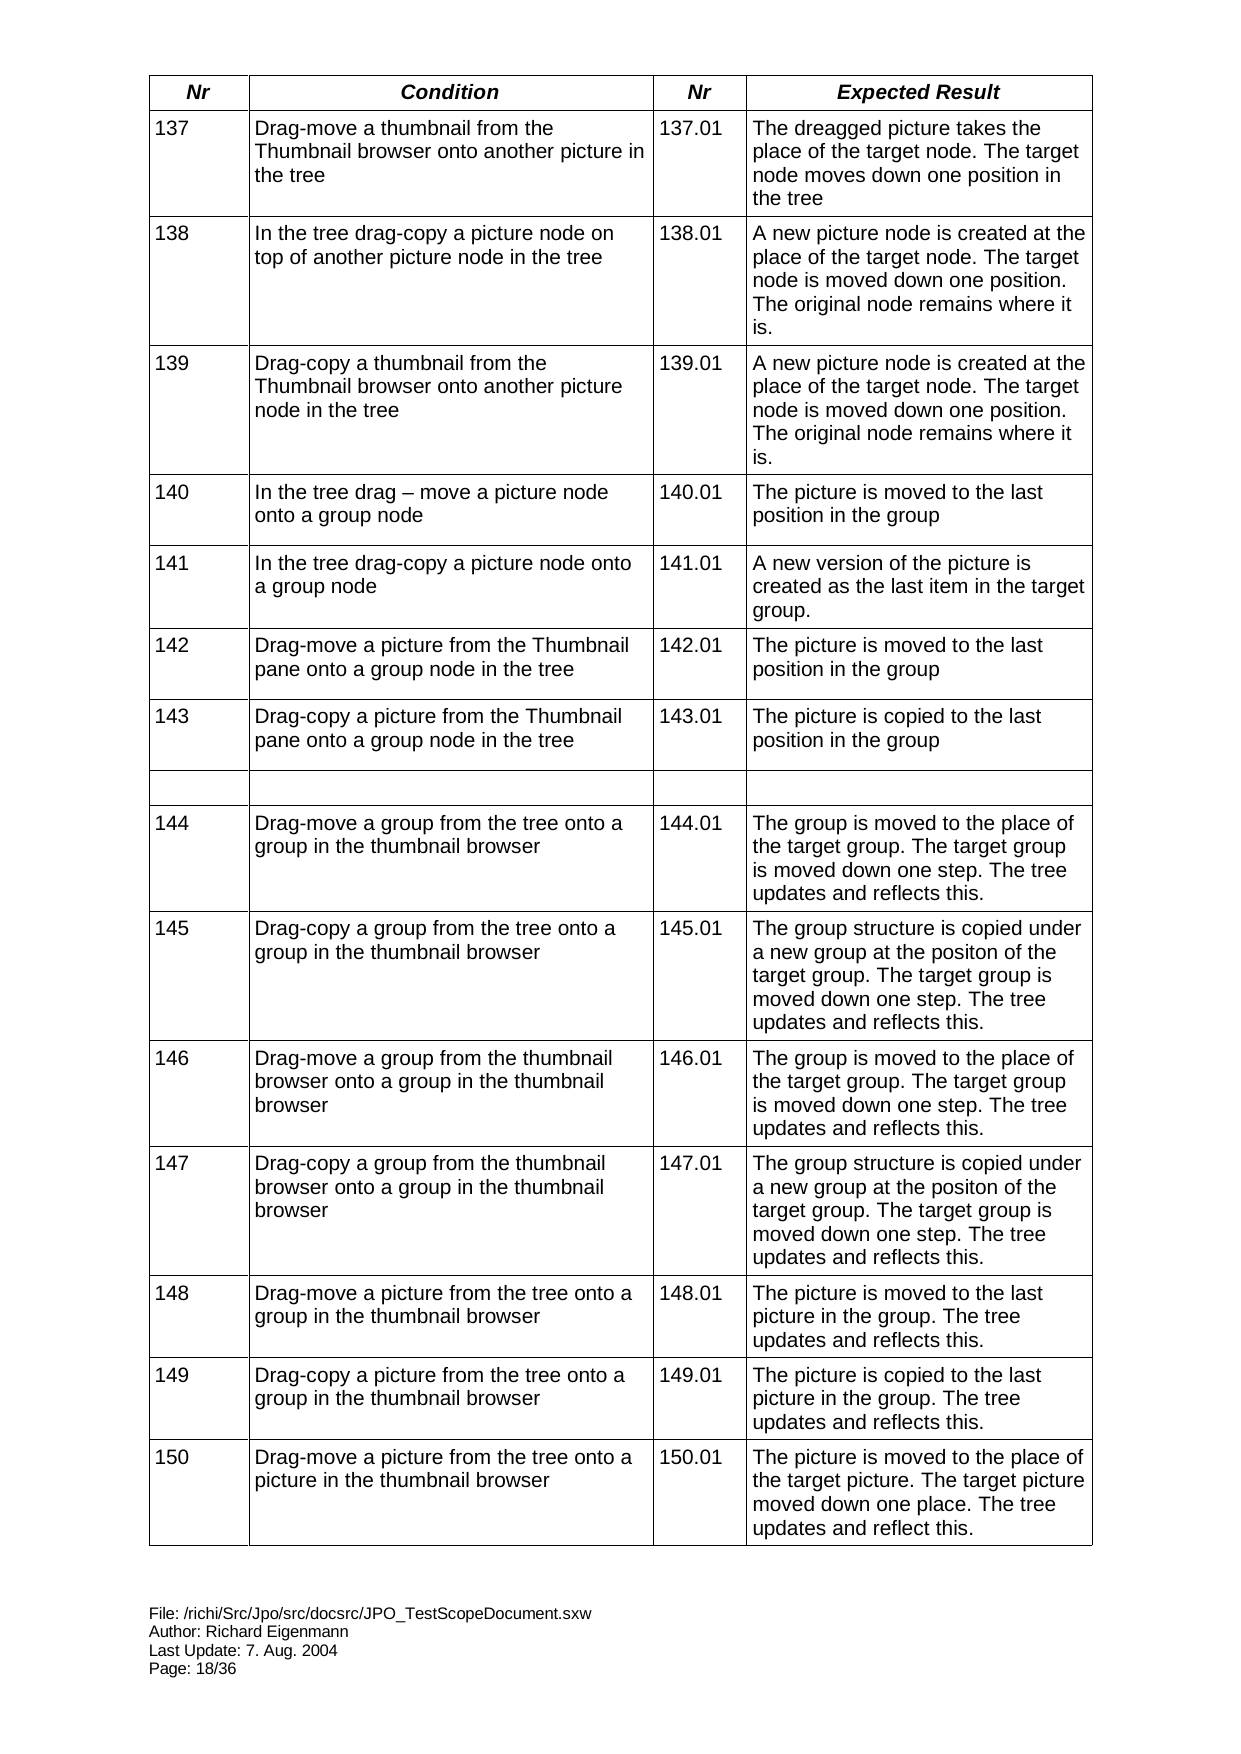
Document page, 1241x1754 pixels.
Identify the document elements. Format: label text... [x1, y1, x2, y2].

table_cell 138 [150, 217, 248, 345]
table_cell Drag-move a picture from the tree onto a group in the thumbnail browser [250, 1276, 653, 1357]
table_cell 143 [150, 700, 248, 770]
table_header Nr [150, 76, 248, 110]
table_cell Drag-move a picture from the Thumbnail pane onto a group node in the tree [250, 629, 653, 699]
table_cell In the tree drag-copy a picture node onto a group node [250, 546, 653, 628]
table_cell 146 [150, 1041, 248, 1146]
table_cell The dreagged picture takes the place of the target node. The target node moves down one position in the tree [747, 111, 1092, 216]
table_cell 140 [150, 475, 248, 545]
table_cell Drag-move a picture from the tree onto a picture in the thumbnail browser [250, 1440, 653, 1545]
table_cell The picture is moved to the last position in the group [747, 475, 1092, 545]
table_cell 141 [150, 546, 248, 628]
table_cell 143.01 [654, 700, 746, 770]
table_cell 150 [150, 1440, 248, 1545]
table_header Nr [654, 76, 746, 110]
table_cell 138.01 [654, 217, 746, 345]
table_cell Drag-copy a group from the thumbnail browser onto a group in the thumbnail browser [250, 1147, 653, 1275]
table_cell A new version of the picture is created as the last item in the target group. [747, 546, 1092, 628]
table_header Expected Result [747, 76, 1092, 110]
table_cell [747, 771, 1092, 805]
table_cell 148 [150, 1276, 248, 1357]
table_cell 144 [150, 806, 248, 911]
table_cell The picture is moved to the last position in the group [747, 629, 1092, 699]
table_cell Drag-move a thumbnail from the Thumbnail browser onto another picture in the tree [250, 111, 653, 216]
table_cell The group structure is copied under a new group at the positon of the target group. The target group is moved down one step. The tree updates and reflects this. [747, 1147, 1092, 1275]
table_cell Drag-copy a thumbnail from the Thumbnail browser onto another picture node in the tree [250, 346, 653, 474]
table_cell 144.01 [654, 806, 746, 911]
table_cell The picture is moved to the last picture in the group. The tree updates and reflects this. [747, 1276, 1092, 1357]
table_cell Drag-copy a group from the tree onto a group in the thumbnail browser [250, 912, 653, 1040]
table_cell 142.01 [654, 629, 746, 699]
table_cell The group structure is copied under a new group at the positon of the target group. The target group is moved down one step. The tree updates and reflects this. [747, 912, 1092, 1040]
table_cell 139 [150, 346, 248, 474]
table_cell 139.01 [654, 346, 746, 474]
table_cell [654, 771, 746, 805]
table_cell The picture is copied to the last picture in the group. The tree updates and reflects this. [747, 1358, 1092, 1439]
table_cell 150.01 [654, 1440, 746, 1545]
table_cell Drag-move a group from the thumbnail browser onto a group in the thumbnail browser [250, 1041, 653, 1146]
table_cell 149 [150, 1358, 248, 1439]
table_cell The picture is copied to the last position in the group [747, 700, 1092, 770]
table_cell Drag-copy a picture from the Thumbnail pane onto a group node in the tree [250, 700, 653, 770]
table_cell The picture is moved to the place of the target picture. The target picture moved down one place. The tree updates and reflect this. [747, 1440, 1092, 1545]
table_cell 147 [150, 1147, 248, 1275]
table_cell In the tree drag – move a picture node onto a group node [250, 475, 653, 545]
table_cell 142 [150, 629, 248, 699]
table_cell A new picture node is created at the place of the target node. The target node is moved down one position. The original node remains where it is. [747, 346, 1092, 474]
table_cell In the tree drag-copy a picture node on top of another picture node in the tree [250, 217, 653, 345]
table_cell The group is moved to the place of the target group. The target group is moved down one step. The tree updates and reflects this. [747, 1041, 1092, 1146]
table_cell 137.01 [654, 111, 746, 216]
table_cell Drag-move a group from the tree onto a group in the thumbnail browser [250, 806, 653, 911]
table_header Condition [250, 76, 653, 110]
table_cell The group is moved to the place of the target group. The target group is moved down one step. The tree updates and reflects this. [747, 806, 1092, 911]
table_cell 145.01 [654, 912, 746, 1040]
table_cell 137 [150, 111, 248, 216]
table_cell [150, 771, 248, 805]
table_cell 140.01 [654, 475, 746, 545]
table_cell 149.01 [654, 1358, 746, 1439]
table_cell 148.01 [654, 1276, 746, 1357]
table_cell A new picture node is created at the place of the target node. The target node is moved down one position. The original node remains where it is. [747, 217, 1092, 345]
table_cell 145 [150, 912, 248, 1040]
table_cell 141.01 [654, 546, 746, 628]
table_cell Drag-copy a picture from the tree onto a group in the thumbnail browser [250, 1358, 653, 1439]
table_cell [250, 771, 653, 805]
table_cell 146.01 [654, 1041, 746, 1146]
table_cell 147.01 [654, 1147, 746, 1275]
